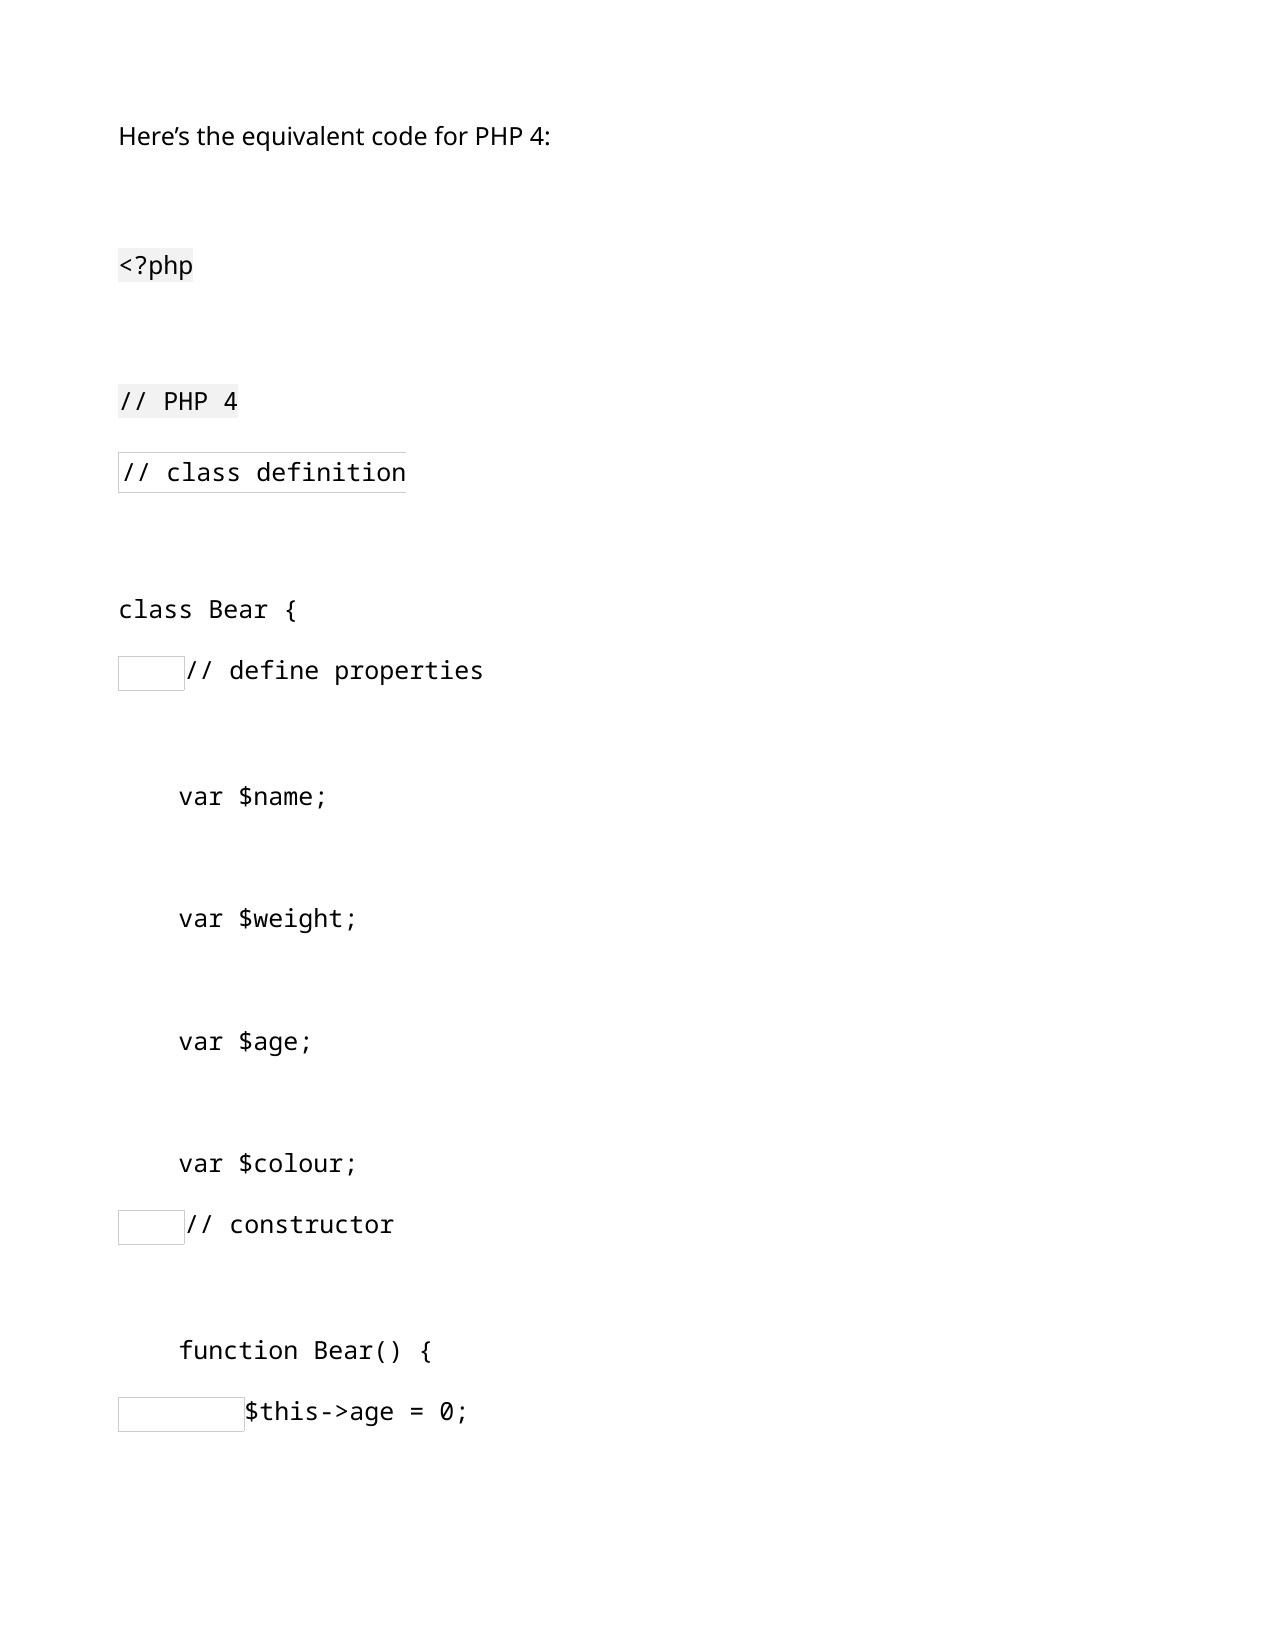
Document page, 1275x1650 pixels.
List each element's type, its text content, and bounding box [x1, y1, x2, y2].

text // define properties var $name; var $weight; var $age; var $colour; [118, 653, 1157, 1180]
text $this->age = 0; [118, 1394, 1157, 1493]
text <?php // PHP 4 [118, 179, 1157, 418]
text Here’s the equivalent code for PHP 4: [118, 118, 1157, 152]
text // constructor function Bear() { [118, 1207, 1157, 1367]
text // class definition class Bear { [118, 452, 1157, 625]
